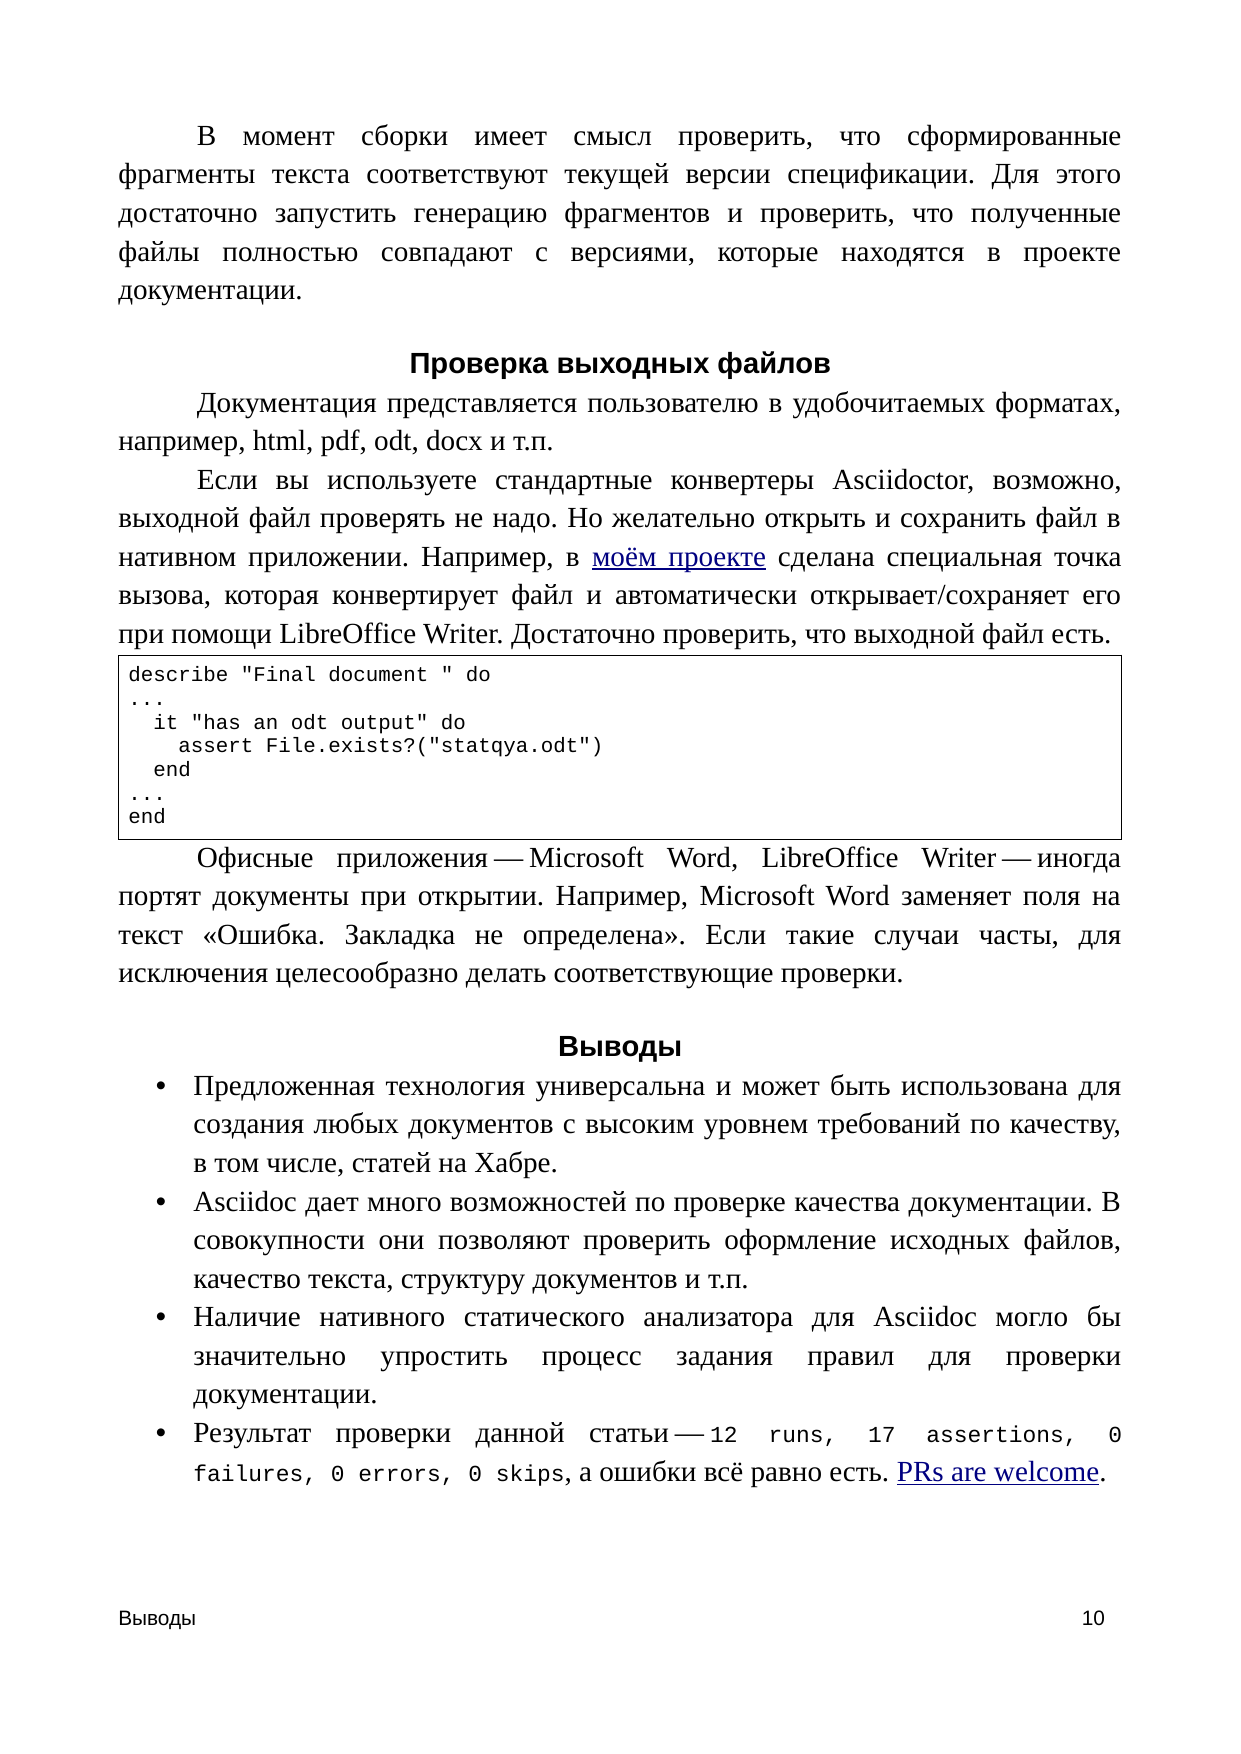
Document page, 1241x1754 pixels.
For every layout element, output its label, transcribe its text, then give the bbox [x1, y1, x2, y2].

list describe "Final document " do ... it "has an odt output" do assert File.exists?("statqya.odt") end ... end [119, 656, 1121, 839]
subtitle Проверка выходных файлов [197, 346, 1043, 380]
list Наличие нативного статического анализатора для Asciidoc могло бы значительно упростить процесс задания правил для проверки документации. [156, 1299, 1122, 1410]
list Предложенная технология универсальна и может быть использована для создания любых документов с высоким уровнем требований по качеству, в том числе, статей на Хабре. [156, 1068, 1122, 1179]
text В момент сборки имеет смысл проверить, что сформированные фрагменты текста соответствуют текущей версии спецификации. Для этого достаточно запустить генерацию фрагментов и проверить, что полученные файлы полностью совпадают с версиями, которые находятся в проекте документации. [118, 118, 1122, 306]
text Если вы используете стандартные конвертеры Asciidoctor, возможно, выходной файл проверять не надо. Но желательно открыть и сохранить файл в нативном приложении. Например, в моём проекте сделана специальная точка вызова, которая конвертирует файл и автоматически открывает/сохраняет его при помощи LibreOffice Writer. Достаточно проверить, что выходной файл есть. [118, 462, 1122, 649]
list Результат проверки данной статьи — 12 runs, 17 assertions, 0 failures, 0 errors, 0 skips, а ошибки всё равно есть. PRs are welcome. [156, 1415, 1122, 1489]
text Офисные приложения — Microsoft Word, LibreOffice Writer — иногда портят документы при открытии. Например, Microsoft Word заменяет поля на текст «Ошибка. Закладка не определена». Если такие случаи часты, для исключения целесообразно делать соответствующие проверки. [118, 840, 1122, 989]
subtitle Выводы [197, 1029, 1043, 1063]
text Документация представляется пользователю в удобочитаемых форматах, например, html, pdf, odt, docx и т.п. [118, 385, 1122, 457]
list Asciidoc дает много возможностей по проверке качества документации. В совокупности они позволяют проверить оформление исходных файлов, качество текста, структуру документов и т.п. [156, 1184, 1122, 1294]
